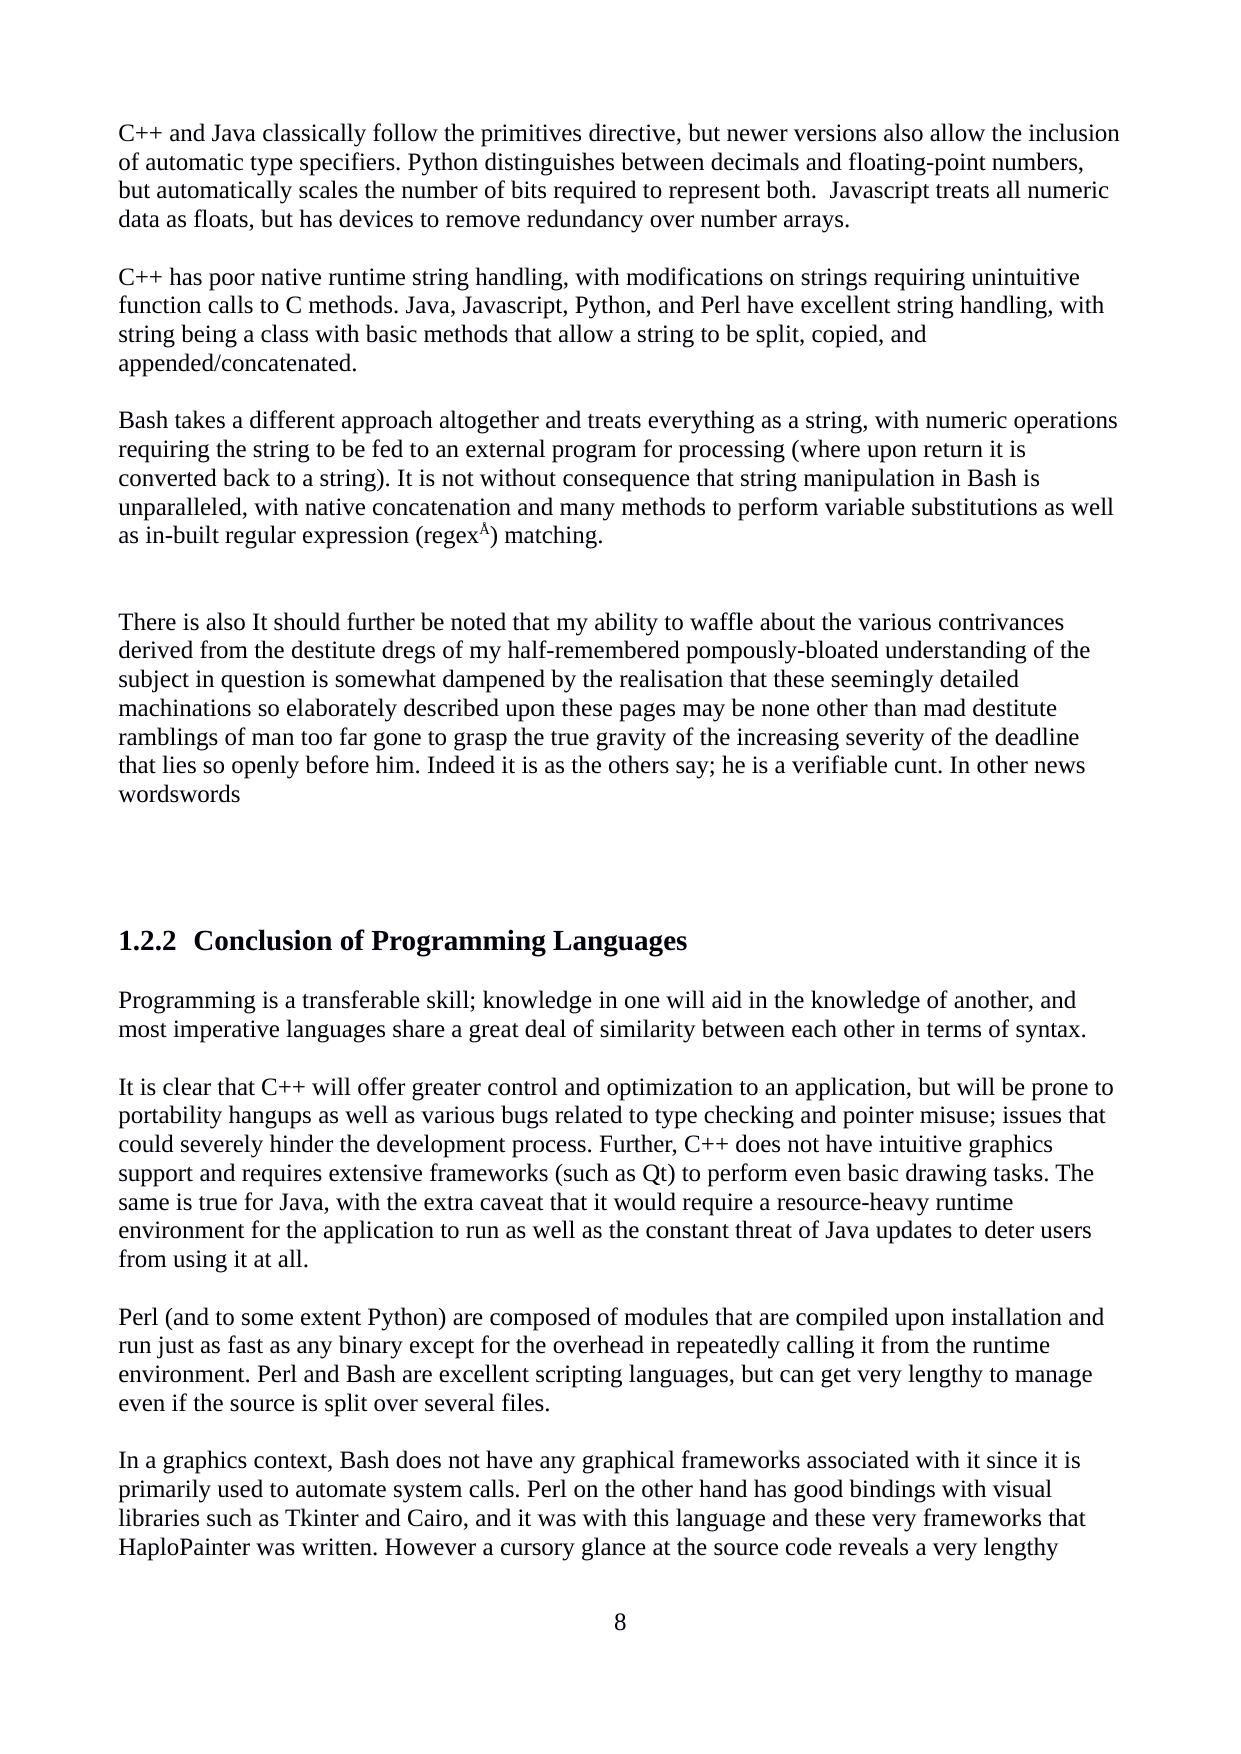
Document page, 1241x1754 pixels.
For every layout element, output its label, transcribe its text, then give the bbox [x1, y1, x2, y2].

text Perl (and to some extent Python) are composed of modules that are compiled upon installation and run just as fast as any binary except for the overhead in repeatedly calling it from the runtime environment. Perl and Bash are excellent scripting languages, but can get very lengthy to manage even if the source is split over several files. [118, 1302, 1122, 1417]
text In a graphics context, Bash does not have any graphical frameworks associated with it since it is primarily used to automate system calls. Perl on the other hand has good bindings with visual libraries such as Tkinter and Cairo, and it was with this language and these very frameworks that HaploPainter was written. However a cursory glance at the source code reveals a very lengthy [118, 1445, 1122, 1560]
text It is clear that C++ will offer greater control and optimization to an application, but will be prone to portability hangups as well as various bugs related to type checking and pointer misuse; issues that could severely hinder the development process. Further, C++ does not have intuitive graphics support and requires extensive frameworks (such as Qt) to perform even basic drawing tasks. The same is true for Java, with the extra caveat that it would require a resource-heavy runtime environment for the application to run as well as the constant threat of Java updates to deter users from using it at all. [118, 1072, 1122, 1273]
subtitle Conclusion of Programming Languages [118, 923, 1122, 957]
text C++ and Java classically follow the primitives directive, but newer versions also allow the inclusion of automatic type specifiers. Python distinguishes between decimals and floating-point numbers, but automatically scales the number of bits required to represent both. Javascript treats all numeric data as floats, but has devices to remove redundancy over number arrays. [118, 118, 1122, 233]
text Bash takes a different approach altogether and treats everything as a string, with numeric operations requiring the string to be fed to an external program for processing (where upon return it is converted back to a string). It is not without consequence that string manipulation in Bash is unparalleled, with native concatenation and many methods to perform variable substitutions as well as in-built regular expression (regexÅ) matching. [118, 406, 1122, 549]
text There is also It should further be noted that my ability to waffle about the various contrivances derived from the destitute dregs of my half-remembered pompously-bloated understanding of the subject in question is somewhat dampened by the realisation that these seemingly detailed machinations so elaborately described upon these pages may be none other than mad destitute ramblings of man too far gone to grasp the true gravity of the increasing severity of the deadline that lies so openly before him. Indeed it is as the others say; he is a verifiable cunt. In other news wordswords [118, 607, 1122, 808]
text C++ has poor native runtime string handling, with modifications on strings requiring unintuitive function calls to C methods. Java, Javascript, Python, and Perl have excellent string handling, with string being a class with basic methods that allow a string to be split, copied, and appended/concatenated. [118, 262, 1122, 377]
text Programming is a transferable skill; knowledge in one will aid in the knowledge of another, and most imperative languages share a great deal of similarity between each other in terms of syntax. [118, 985, 1122, 1043]
